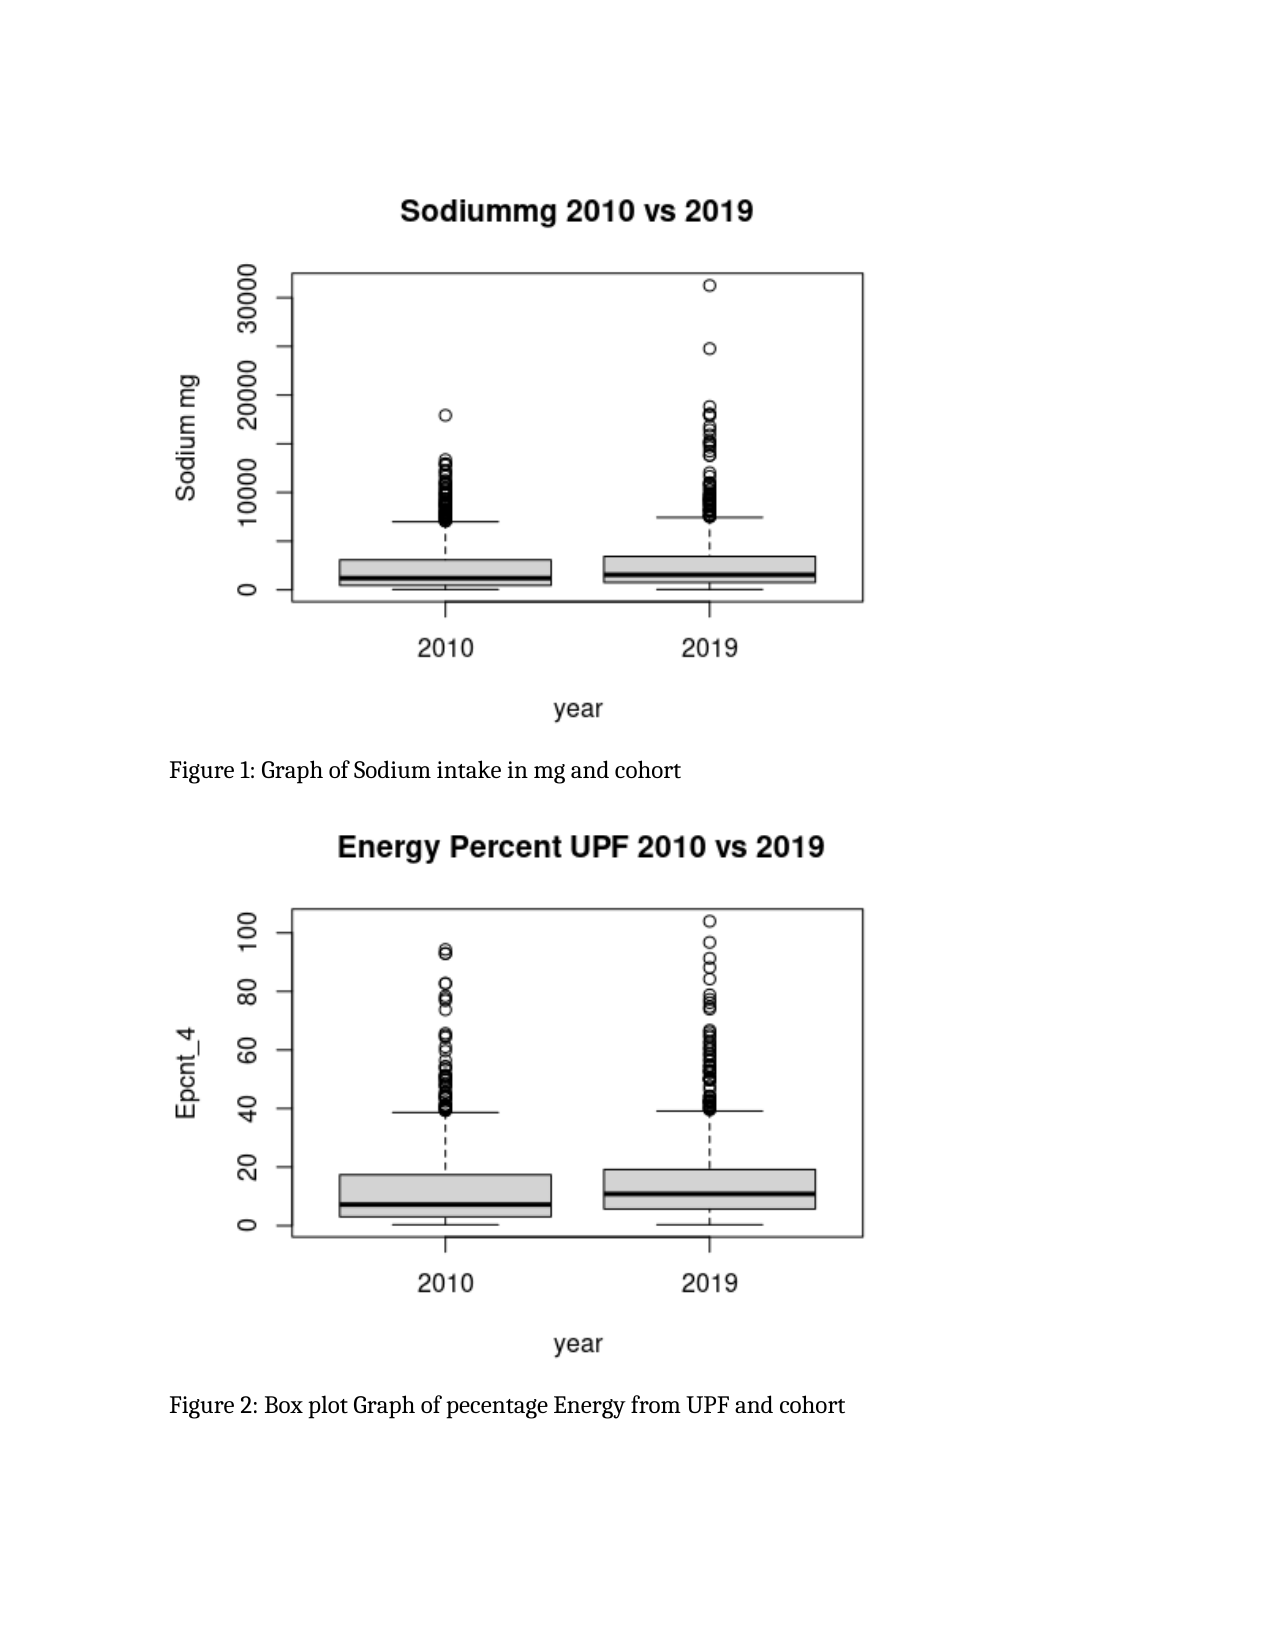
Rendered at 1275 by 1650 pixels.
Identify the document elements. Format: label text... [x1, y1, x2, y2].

picture [168, 785, 927, 1392]
text Figure 1: Graph of Sodium intake in mg and cohort [169, 757, 927, 785]
text Figure 2: Box plot Graph of pecentage Energy from UPF and cohort [169, 1392, 927, 1420]
picture [168, 150, 927, 757]
